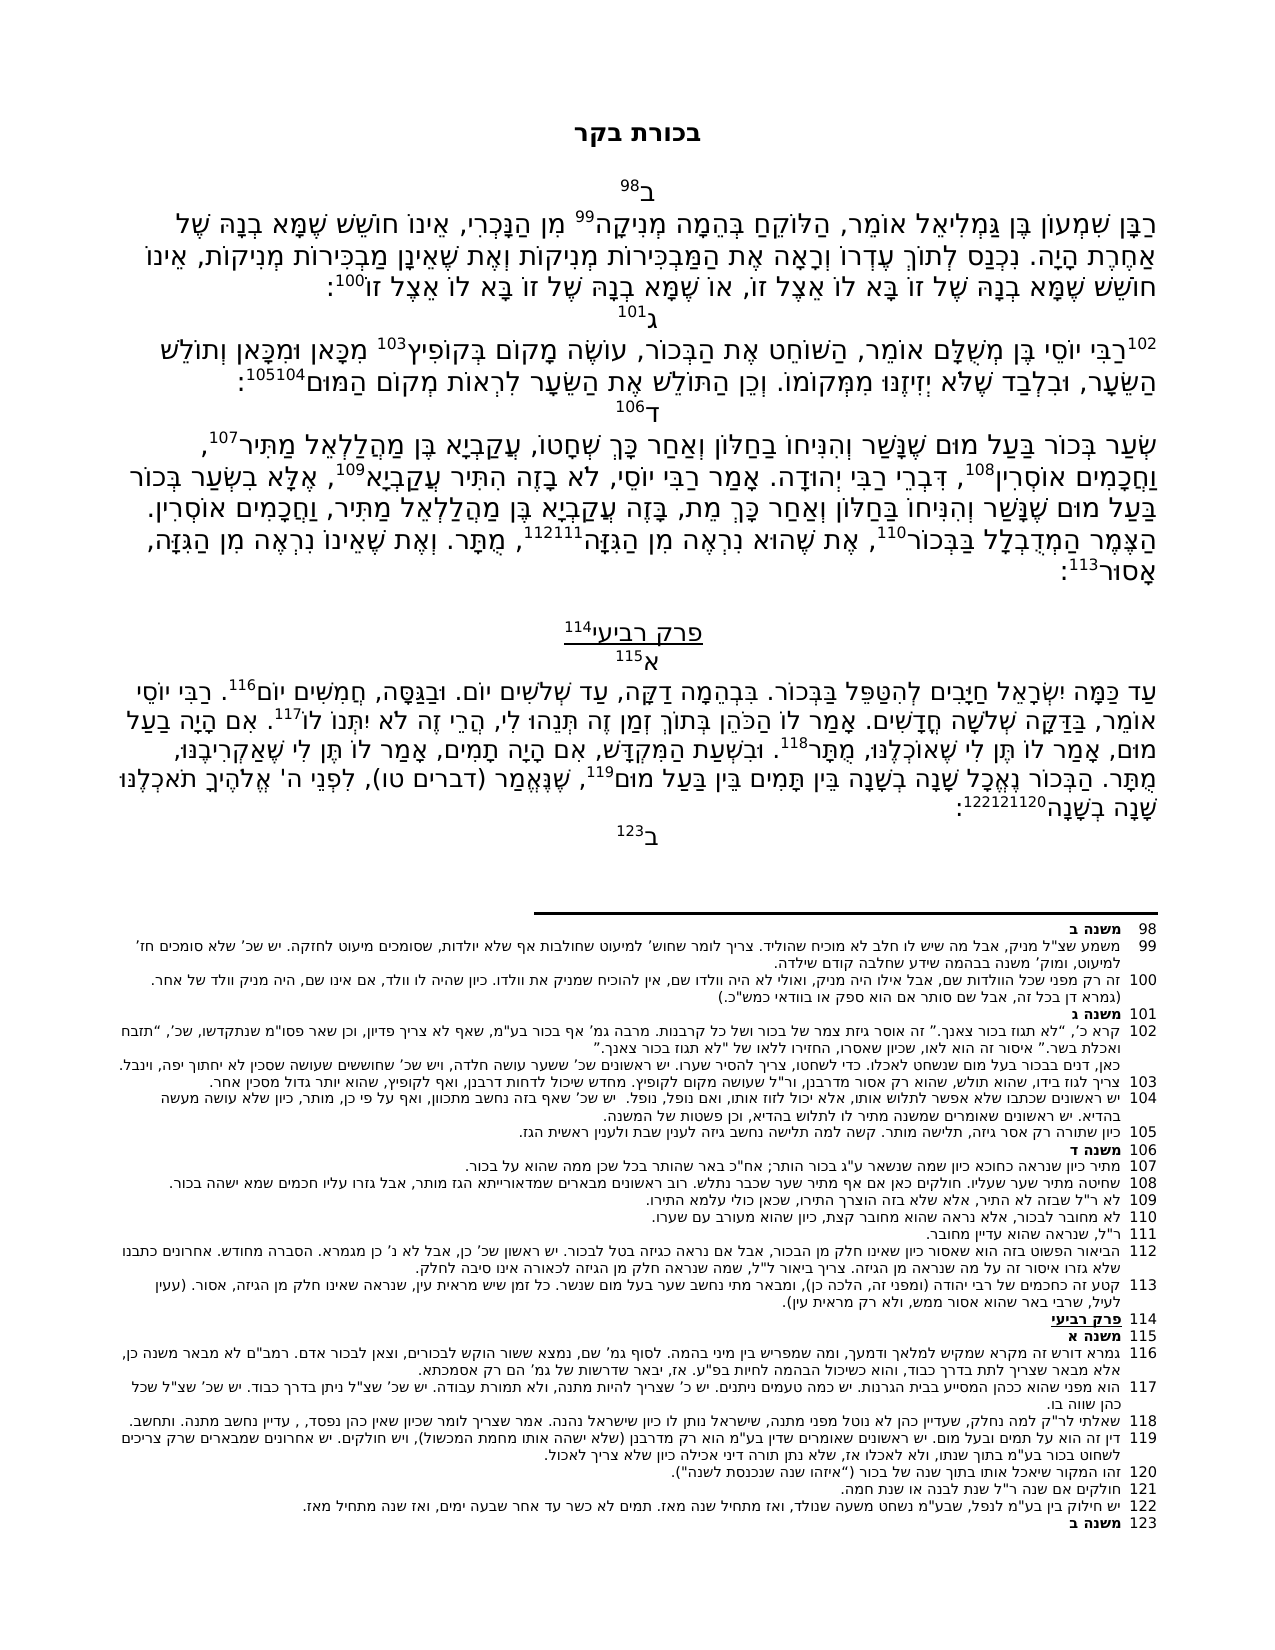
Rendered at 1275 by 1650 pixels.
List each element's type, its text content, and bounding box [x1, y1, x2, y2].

text משנה ד [118, 1141, 1157, 1158]
text יש ראשונים שכתבו שלא אפשר לתלוש אותו, אלא יכול לזוז אותו, ואם נופל, נופל. יש שכ’ שאף בזה נחשב מתכוון, ואף על פי כן, מותר, כיון שלא עושה מעשה בהדיא. יש ראשונים שאומרים שמשנה מתיר לו לתלוש בהדיא, וכן פשטות של המשנה. [118, 1090, 1157, 1124]
text הוא מפני שהוא ככהן המסייע בבית הגרנות. יש כמה טעמים ניתנים. יש כ’ שצריך להיות מתנה, ולא תמורת עבודה. יש שכ’ שצ"ל ניתן בדרך כבוד. יש שכ’ שצ"ל שכל כהן שווה בו. [118, 1379, 1157, 1413]
text ד [118, 398, 1157, 429]
text חולקים אם שנה ר"ל שנת לבנה או שנת חמה. [118, 1481, 1157, 1498]
text שאלתי לר"ק למה נחלק, שעדיין כהן לא נוטל מפני מתנה, שישראל נותן לו כיון שישראל נהנה. אמר שצריך לומר שכיון שאין כהן נפסד, , עדיין נחשב מתנה. ותחשב. [118, 1413, 1157, 1430]
text משנה ג [118, 1006, 1157, 1022]
text צריך לגוז בידו, שהוא תולש, שהוא רק אסור מדרבנן, ור"ל שעושה מקום לקופיץ. מחדש שיכול לדחות דרבנן, ואף לקופיץ, שהוא יותר גדול מסכין אחר. [118, 1073, 1157, 1090]
text יש חילוק בין בע"מ לנפל, שבע"מ נשחט משעה שנולד, ואז מתחיל שנה מאז. תמים לא כשר עד אחר שבעה ימים, ואז שנה מתחיל מאז. [118, 1498, 1157, 1515]
text הביאור הפשוט בזה הוא שאסור כיון שאינו חלק מן הבכור, אבל אם נראה כגיזה בטל לבכור. יש ראשון שכ’ כן, אבל לא נ’ כן מגמרא. הסברה מחודש. אחרונים כתבנו שלא גזרו איסור זה על מה שנראה מן הגיזה. צריך ביאור ל"ל, שמה שנראה חלק מן הגיזה לכאורה אינו סיבה לחלק. [118, 1243, 1157, 1277]
text משנה ב [118, 921, 1157, 938]
text ר"ל, שנראה שהוא עדיין מחובר. [118, 1226, 1157, 1243]
text פרק רביעי [118, 618, 1157, 647]
text משמע שצ"ל מניק, אבל מה שיש לו חלב לא מוכיח שהוליד. צריך לומר שחוש’ למיעוט שחולבות אף שלא יולדות, שסומכים מיעוט לחזקה. יש שכ’ שלא סומכים חז’ למיעוט, ומוק’ משנה בבהמה שידע שחלבה קודם שילדה. [118, 938, 1157, 972]
text משנה ב [118, 1515, 1157, 1532]
text זה רק מפני שכל הוולדות שם, אבל אילו היה מניק, ואולי לא היה וולדו שם, אין להוכיח שמניק את וולדו. כיון שהיה לו וולד, אם אינו שם, היה מניק וולד של אחר. (גמרא דן בכל זה, אבל שם סותר אם הוא ספק או בוודאי כמש"כ.) [118, 972, 1157, 1006]
text פרק רביעי [118, 1311, 1157, 1328]
text ב [118, 822, 1157, 852]
text קטע זה כחכמים של רבי יהודה (ומפני זה, הלכה כן), ומבאר מתי נחשב שער בעל מום שנשר. כל זמן שיש מראית עין, שנראה שאינו חלק מן הגיזה, אסור. (עעין לעיל, שרבי באר שהוא אסור ממש, ולא רק מראית עין). [118, 1277, 1157, 1311]
text כאן, דנים בבכור בעל מום שנשחט לאכלו. כדי לשחטו, צריך להסיר שערו. יש ראשונים שכ’ ששער עושה חלדה, ויש שכ’ שחוששים שעושה שסכין לא יחתוך יפה, וינבל. [118, 1056, 1157, 1073]
text ג [118, 303, 1157, 334]
text מתיר כיון שנראה כחוכא כיון שמה שנשאר ע"ג בכור הותר; אח"כ באר שהותר בכל שכן ממה שהוא על בכור. [118, 1158, 1157, 1175]
text שְׂעַר בְּכוֹר בַּעַל מוּם שֶׁנָּשַׁר וְהִנִּיחוֹ בַחַלּוֹן וְאַחַר כָּךְ שְׁחָטוֹ, עֲקַבְיָא בֶּן מַהֲלַלְאֵל מַתִּיר, וַחֲכָמִים אוֹסְרִין, דִּבְרֵי רַבִּי יְהוּדָה. אָמַר רַבִּי יוֹסֵי, לֹא בָזֶה הִתִּיר עֲקַבְיָא, אֶלָּא בִשְׂעַר בְּכוֹר בַּעַל מוּם שֶׁנָּשַׁר וְהִנִּיחוֹ בַּחַלּוֹן וְאַחַר כָּךְ מֵת, בָּזֶה עֲקַבְיָא בֶּן מַהֲלַלְאֵל מַתִּיר, וַחֲכָמִים אוֹסְרִין. הַצֶּמֶר הַמְדֻבְלָל בַּבְּכוֹר, אֶת שֶׁהוּא נִרְאֶה מִן הַגִּזָּה, מֻתָּר. וְאֶת שֶׁאֵינוֹ נִרְאֶה מִן הַגִּזָּה, אָסוּר: [118, 429, 1157, 587]
text ב [118, 177, 1157, 208]
text רַבִּי יוֹסֵי בֶּן מְשֻׁלָּם אוֹמֵר, הַשּׁוֹחֵט אֶת הַבְּכוֹר, עוֹשֶׂה מָקוֹם בְּקוֹפִיץ מִכָּאן וּמִכָּאן וְתוֹלֵשׁ הַשֵּׂעָר, וּבִלְבַד שֶׁלֹּא יְזִיזֶנּוּ מִמְּקוֹמוֹ. וְכֵן הַתּוֹלֵשׁ אֶת הַשֵּׂעָר לִרְאוֹת מְקוֹם הַמּוּם: [118, 334, 1157, 398]
text לא ר"ל שבזה לא התיר, אלא שלא בזה הוצרך התירו, שכאן כולי עלמא התירו. [118, 1192, 1157, 1209]
text קרא כ’, “לא תגוז בכור צאנך.” זה אוסר גיזת צמר של בכור ושל כל קרבנות. מרבה גמ’ אף בכור בע"מ, שאף לא צריך פדיון, וכן שאר פסו"מ שנתקדשו, שכ’, “תזבח ואכלת בשר.” איסור זה הוא לאו, שכיון שאסרו, החזירו ללאו של "לא תגוז בכור צאנך.” [118, 1022, 1157, 1056]
text לא מחובר לבכור, אלא נראה שהוא מחובר קצת, כיון שהוא מעורב עם שערו. [118, 1209, 1157, 1226]
text זהו המקור שיאכל אותו בתוך שנה של בכור (“איזהו שנה שנכנסת לשנה"). [118, 1464, 1157, 1481]
text שחיטה מתיר שער שעליו. חולקים כאן אם אף מתיר שער שכבר נתלש. רוב ראשונים מבארים שמדאורייתא הגז מותר, אבל גזרו עליו חכמים שמא ישהה בכור. [118, 1175, 1157, 1192]
text א [118, 647, 1157, 677]
text עַד כַּמָּה יִשְׂרָאֵל חַיָּבִים לְהִטַּפֵּל בַּבְּכוֹר. בִּבְהֵמָה דַקָּה, עַד שְׁלשִׁים יוֹם. וּבַגַּסָּה, חֲמִשִּׁים יוֹם. רַבִּי יוֹסֵי אוֹמֵר, בַּדַּקָּה שְׁלשָׁה חֳדָשִׁים. אָמַר לוֹ הַכֹּהֵן בְּתוֹךְ זְמַן זֶה תְּנֵהוּ לִי, הֲרֵי זֶה לֹא יִתְּנוֹ לוֹ. אִם הָיָה בַעַל מוּם, אָמַר לוֹ תֶּן לִי שֶׁאוֹכְלֶנּוּ, מֻתָּר. וּבִשְׁעַת הַמִּקְדָּשׁ, אִם הָיָה תָמִים, אָמַר לוֹ תֶּן לִי שֶׁאַקְרִיבֶנּוּ, מֻתָּר. הַבְּכוֹר נֶאֱכָל שָׁנָה בְשָׁנָה בֵּין תָּמִים בֵּין בַּעַל מוּם, שֶׁנֶּאֱמַר (דברים טו), לִפְנֵי ה' אֱלֹהֶיךָ תֹאכְלֶנּוּ שָׁנָה בְשָׁנָה: [118, 677, 1157, 822]
text רַבָּן שִׁמְעוֹן בֶּן גַּמְלִיאֵל אוֹמֵר, הַלּוֹקֵחַ בְּהֵמָה מְנִיקָה מִן הַנָּכְרִי, אֵינוֹ חוֹשֵׁשׁ שֶׁמָּא בְנָהּ שֶׁל אַחֶרֶת הָיָה. נִכְנַס לְתוֹךְ עֶדְרוֹ וְרָאָה אֶת הַמַּבְכִּירוֹת מְנִיקוֹת וְאֶת שֶׁאֵינָן מַבְכִּירוֹת מְנִיקוֹת, אֵינוֹ חוֹשֵׁשׁ שֶׁמָּא בְנָהּ שֶׁל זוֹ בָּא לוֹ אֵצֶל זוֹ, אוֹ שֶׁמָּא בְנָהּ שֶׁל זוֹ בָּא לוֹ אֵצֶל זוֹ: [118, 208, 1157, 303]
text דין זה הוא על תמים ובעל מום. יש ראשונים שאומרים שדין בע"מ הוא רק מדרבנן (שלא ישהה אותו מחמת המכשול), ויש חולקים. יש אחרונים שמבארים שרק צריכים לשחוט בכור בע"מ בתוך שנתו, ולא לאכלו אז, שלא נתן תורה דיני אכילה כיון שלא צריך לאכול. [118, 1430, 1157, 1464]
text משנה א [118, 1328, 1157, 1345]
text גמרא דורש זה מקרא שמקיש למלאך ודמעך, ומה שמפריש בין מיני בהמה. לסוף גמ’ שם, נמצא ששור הוקש לבכורים, וצאן לבכור אדם. רמב"ם לא מבאר משנה כן, אלא מבאר שצריך לתת בדרך כבוד, והוא כשיכול הבהמה לחיות בפ"ע. אז, יבאר שדרשות של גמ’ הם רק אסמכתא. [118, 1345, 1157, 1379]
text כיון שתורה רק אסר גיזה, תלישה מותר. קשה למה תלישה נחשב גיזה לענין שבת ולענין ראשית הגז. [118, 1124, 1157, 1141]
